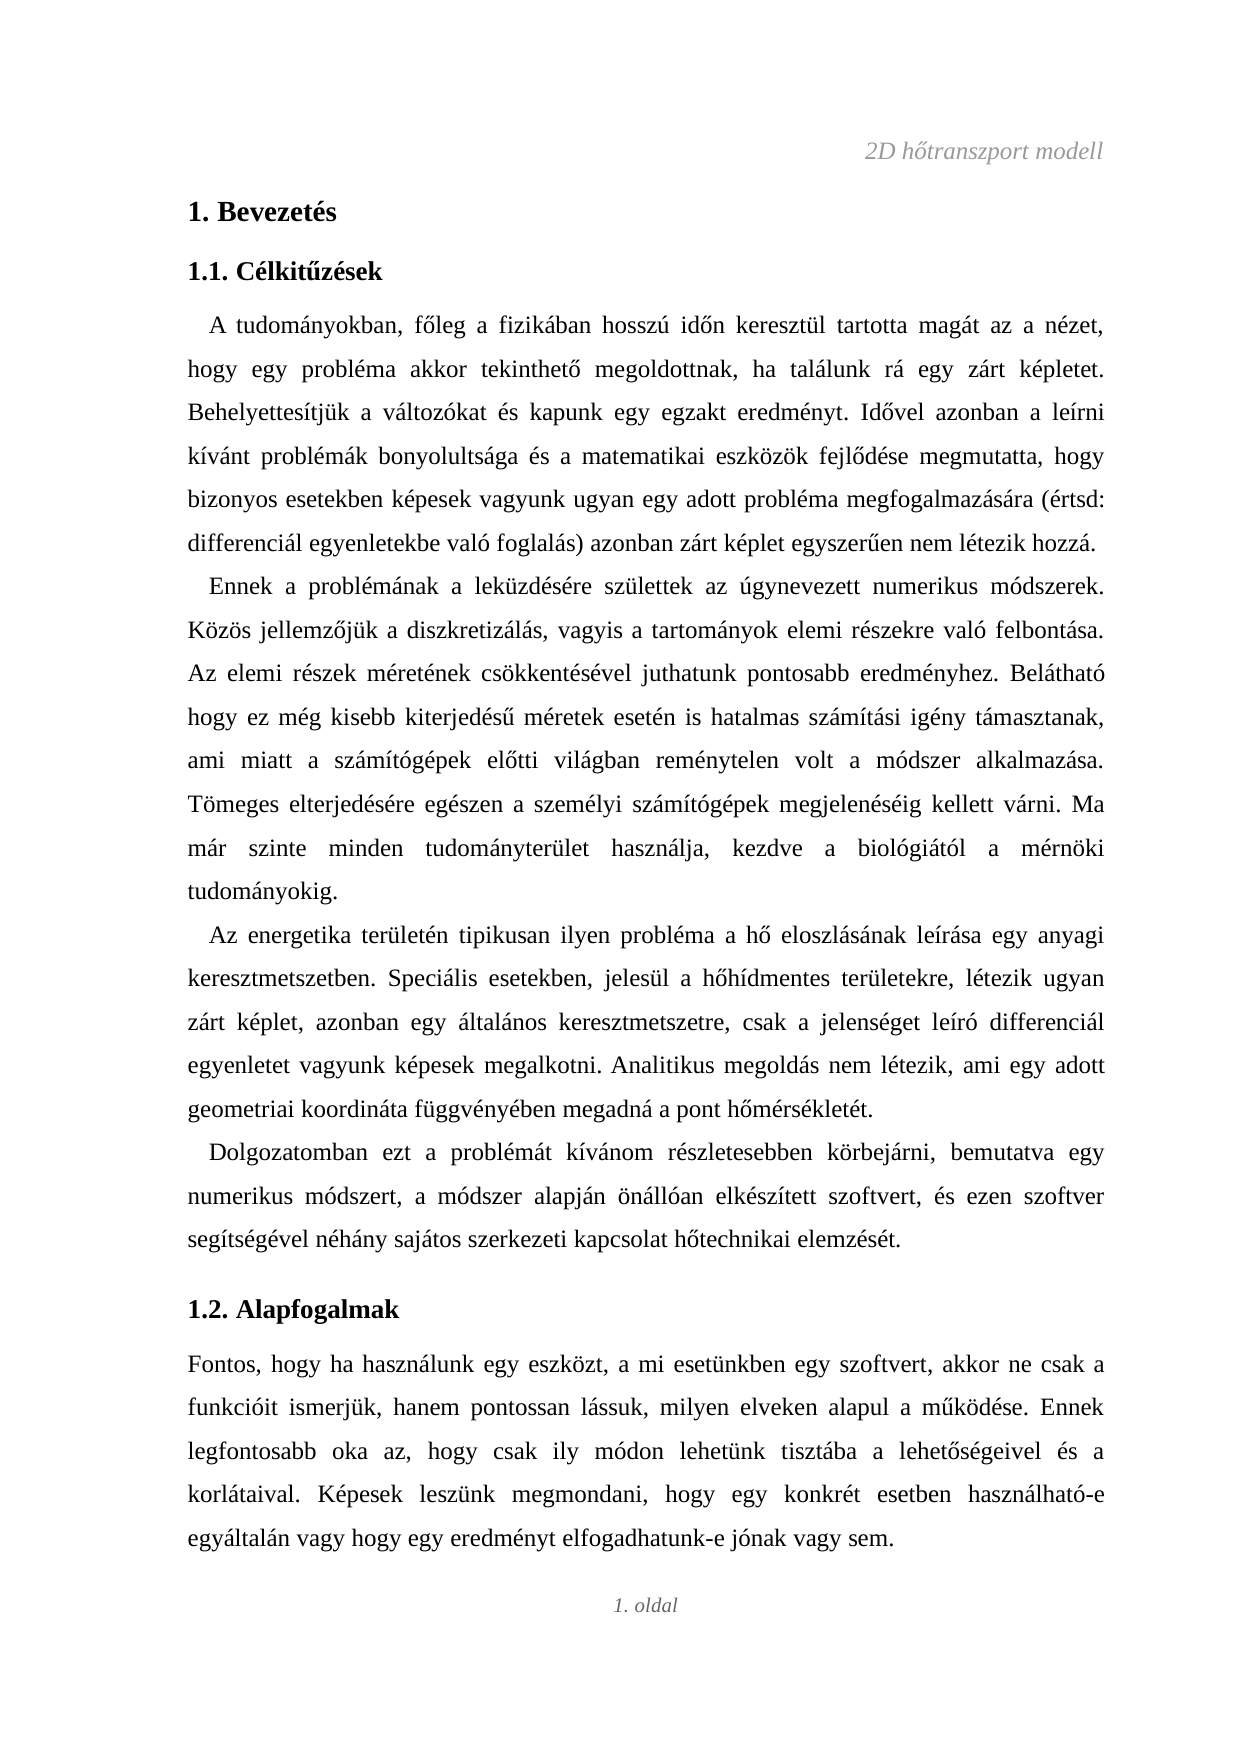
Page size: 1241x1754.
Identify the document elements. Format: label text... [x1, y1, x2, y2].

text Dolgozatomban ezt a problémát kívánom részletesebben körbejárni, bemutatva egy numerikus módszert, a módszer alapján önállóan elkészített szoftvert, és ezen szoftver segítségével néhány sajátos szerkezeti kapcsolat hőtechnikai elemzését. [187, 1137, 1106, 1253]
text Ennek a problémának a leküzdésére születtek az úgynevezett numerikus módszerek. Közös jellemzőjük a diszkretizálás, vagyis a tartományok elemi részekre való felbontása. Az elemi részek méretének csökkentésével juthatunk pontosabb eredményhez. Belátható hogy ez még kisebb kiterjedésű méretek esetén is hatalmas számítási igény támasztanak, ami miatt a számítógépek előtti világban reménytelen volt a módszer alkalmazása. Tömeges elterjedésére egészen a személyi számítógépek megjelenéséig kellett várni. Ma már szinte minden tudományterület használja, kezdve a biológiától a mérnöki tudományokig. [187, 571, 1106, 905]
subtitle Célkitűzések [187, 255, 1106, 286]
text A tudományokban, főleg a fizikában hosszú időn keresztül tartotta magát az a nézet, hogy egy probléma akkor tekinthető megoldottnak, ha találunk rá egy zárt képletet. Behelyettesítjük a változókat és kapunk egy egzakt eredményt. Idővel azonban a leírni kívánt problémák bonyolultsága és a matematikai eszközök fejlődése megmutatta, hogy bizonyos esetekben képesek vagyunk ugyan egy adott probléma megfogalmazására (értsd: differenciál egyenletekbe való foglalás) azonban zárt képlet egyszerűen nem létezik hozzá. [187, 310, 1106, 557]
subtitle Bevezetés [187, 194, 1106, 228]
text Az energetika területén tipikusan ilyen probléma a hő eloszlásának leírása egy anyagi keresztmetszetben. Speciális esetekben, jelesül a hőhídmentes területekre, létezik ugyan zárt képlet, azonban egy általános keresztmetszetre, csak a jelenséget leíró differenciál egyenletet vagyunk képesek megalkotni. Analitikus megoldás nem létezik, ami egy adott geometriai koordináta függvényében megadná a pont hőmérsékletét. [187, 919, 1106, 1123]
subtitle Alapfogalmak [187, 1293, 1106, 1324]
text Fontos, hogy ha használunk egy eszközt, a mi esetünkben egy szoftvert, akkor ne csak a funkcióit ismerjük, hanem pontossan lássuk, milyen elveken alapul a működése. Ennek legfontosabb oka az, hogy csak ily módon lehetünk tisztába a lehetőségeivel és a korlátaival. Képesek leszünk megmondani, hogy egy konkrét esetben használható-e egyáltalán vagy hogy egy eredményt elfogadhatunk-e jónak vagy sem. [187, 1348, 1106, 1552]
